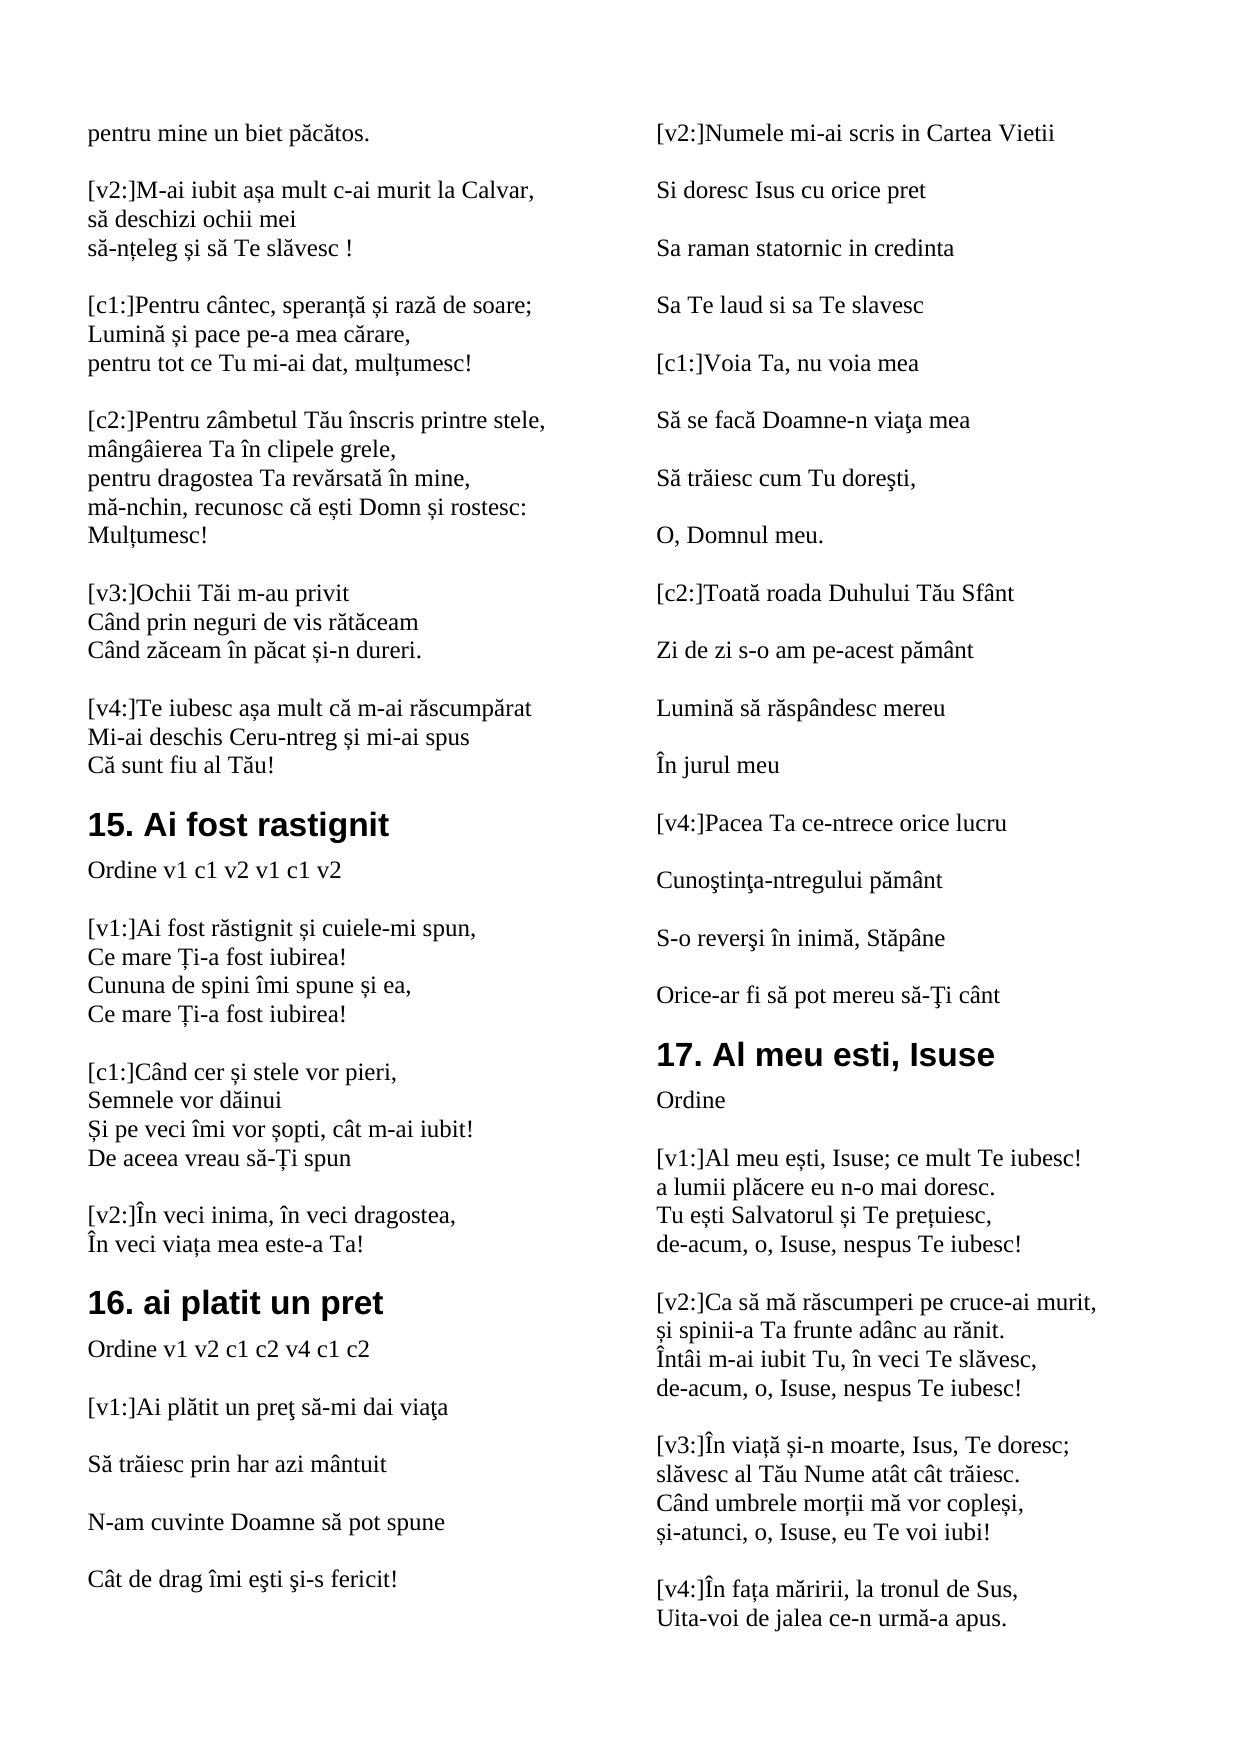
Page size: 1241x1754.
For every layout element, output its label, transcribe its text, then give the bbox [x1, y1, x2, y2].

subtitle 17. Al meu esti, Isuse [656, 1034, 1166, 1073]
text Ordine v1 v2 c1 c2 v4 c1 c2 [v1:]Ai plătit un preţ să-mi dai viaţa Să trăiesc prin har azi mântuit N-am cuvinte Doamne să pot spune Cât de drag îmi eşti şi-s fericit! [87, 1334, 597, 1622]
text [v2:]Numele mi-ai scris in Cartea Vietii Si doresc Isus cu orice pret Sa raman statornic in credinta Sa Te laud si sa Te slavesc [c1:]Voia Ta, nu voia mea Să se facă Doamne-n viaţa mea Să trăiesc cum Tu doreşti, O, Domnul meu. [c2:]Toată roada Duhului Tău Sfânt Zi de zi s-o am pe-acest pământ Lumină să răspândesc mereu În jurul meu [v4:]Pacea Ta ce-ntrece orice lucru Cunoştinţa-ntregului pământ S-o reverşi în inimă, Stăpâne Orice-ar fi să pot mereu să-Ţi cânt [656, 118, 1166, 1009]
subtitle 15. Ai fost rastignit [87, 804, 597, 843]
text pentru mine un biet păcătos. [v2:]M-ai iubit așa mult c-ai murit la Calvar, să deschizi ochii mei să-nțeleg și să Te slăvesc ! [c1:]Pentru cântec, speranță și rază de soare; Lumină și pace pe-a mea cărare, pentru tot ce Tu mi-ai dat, mulțumesc! [c2:]Pentru zâmbetul Tău înscris printre stele, mângâierea Ta în clipele grele, pentru dragostea Ta revărsată în mine, mă-nchin, recunosc că ești Domn și rostesc: Mulțumesc! [v3:]Ochii Tăi m-au privit Când prin neguri de vis rătăceam Când zăceam în păcat și-n dureri. [v4:]Te iubesc așa mult că m-ai răscumpărat Mi-ai deschis Ceru-ntreg și mi-ai spus Că sunt fiu al Tău! [87, 118, 597, 779]
subtitle 16. ai platit un pret [87, 1283, 597, 1322]
text Ordine [v1:]Al meu ești, Isuse; ce mult Te iubesc! a lumii plăcere eu n-o mai doresc. Tu ești Salvatorul și Te prețuiesc, de-acum, o, Isuse, nespus Te iubesc! [v2:]Ca să mă răscumperi pe cruce-ai murit, și spinii-a Ta frunte adânc au rănit. Întâi m-ai iubit Tu, în veci Te slăvesc, de-acum, o, Isuse, nespus Te iubesc! [v3:]În viață și-n moarte, Isus, Te doresc; slăvesc al Tău Nume atât cât trăiesc. Când umbrele morții mă vor copleși, și-atunci, o, Isuse, eu Te voi iubi! [v4:]În fața măririi, la tronul de Sus, Uita-voi de jalea ce-n urmă-a apus. [656, 1086, 1166, 1632]
text Ordine v1 c1 v2 v1 c1 v2 [v1:]Ai fost răstignit și cuiele-mi spun, Ce mare Ți-a fost iubirea! Cununa de spini îmi spune și ea, Ce mare Ți-a fost iubirea! [c1:]Când cer și stele vor pieri, Semnele vor dăinui Și pe veci îmi vor șopti, cât m-ai iubit! De aceea vreau să-Ți spun [v2:]În veci inima, în veci dragostea, În veci viața mea este-a Ta! [87, 856, 597, 1258]
